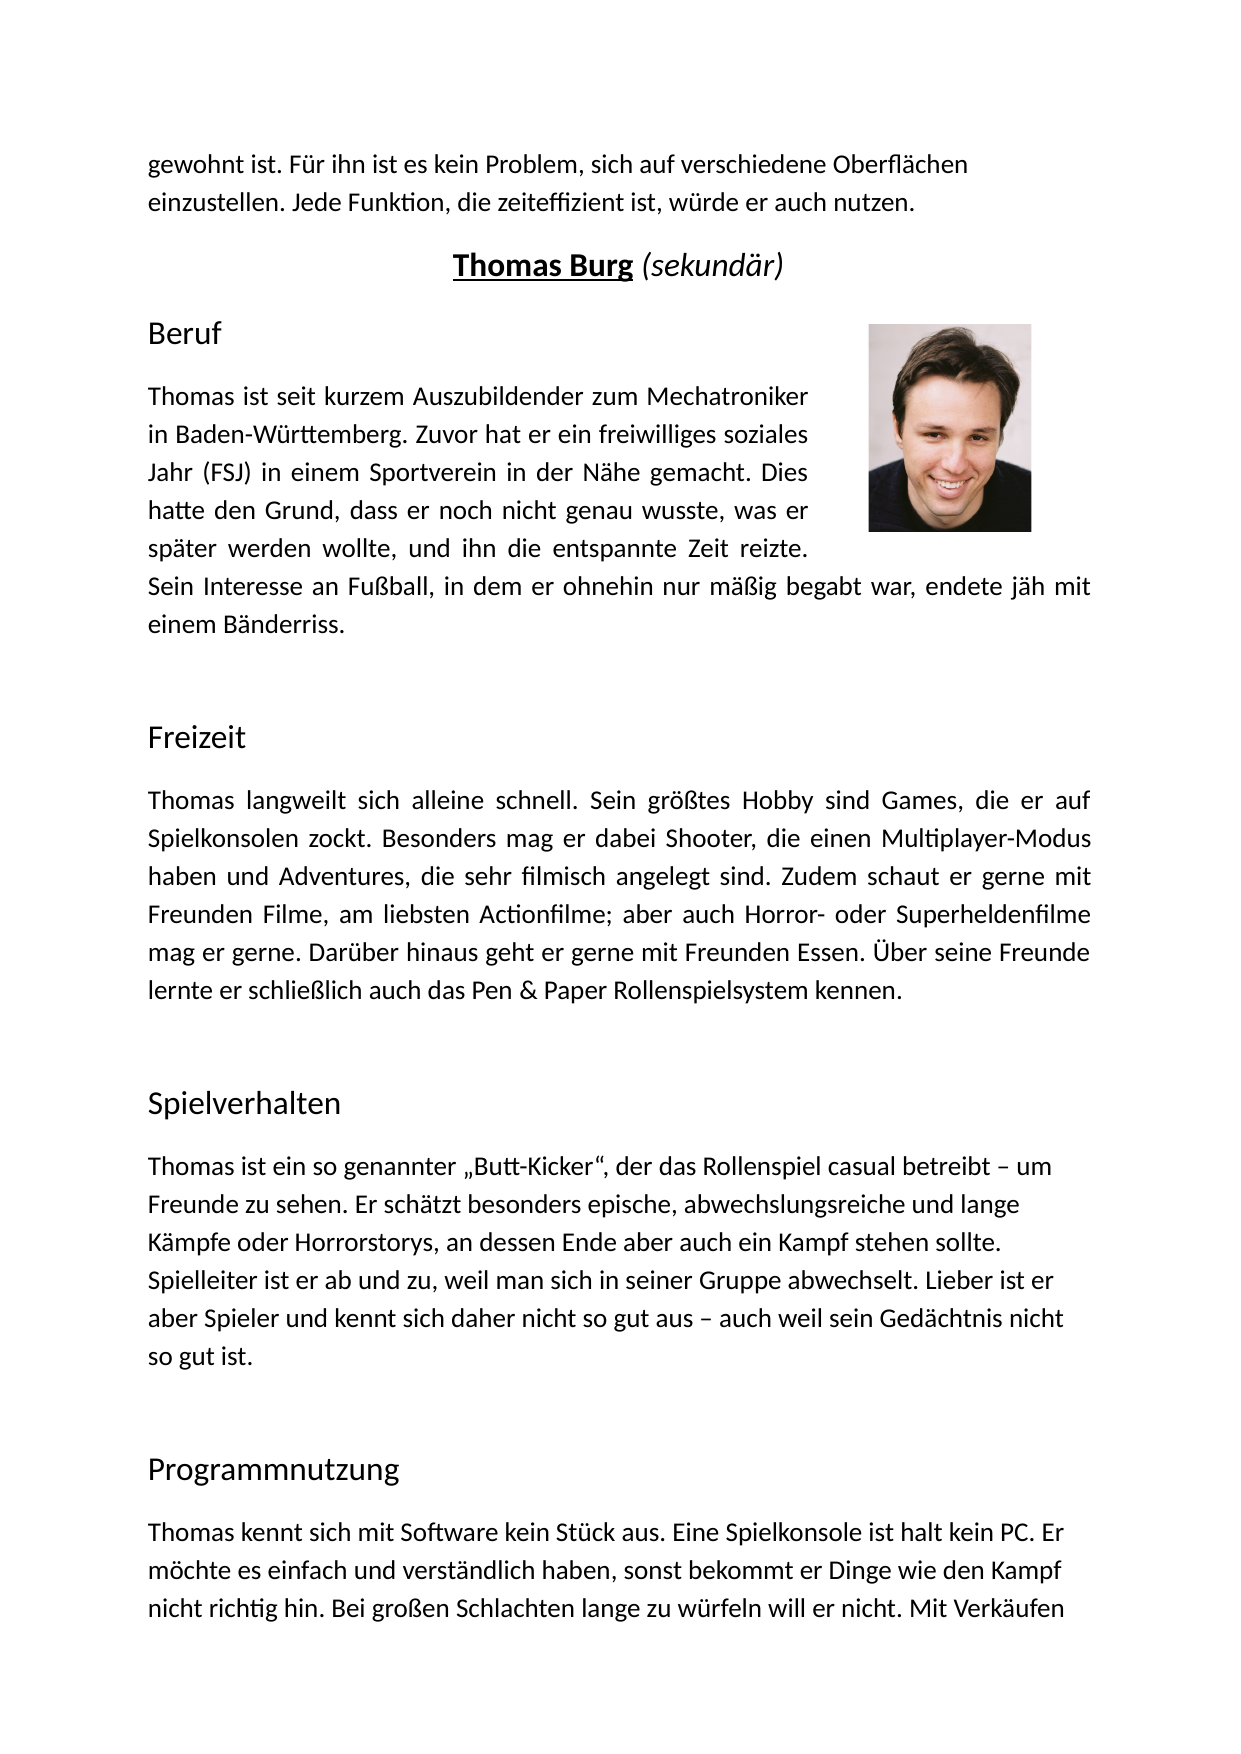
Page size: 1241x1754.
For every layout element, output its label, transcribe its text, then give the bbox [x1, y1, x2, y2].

text Thomas Burg (sekundär) [148, 244, 1093, 285]
text Thomas ist seit kurzem Auszubildender zum Mechatroniker in Baden-Württemberg. Zuvor hat er ein freiwilliges soziales Jahr (FSJ) in einem Sportverein in der Nähe gemacht. Dies hatte den Grund, dass er noch nicht genau wusste, was er später werden wollte, und ihn die entspannte Zeit reizte. Sein Interesse an Fußball, in dem er ohnehin nur mäßig begabt war, endete jäh mit einem Bänderriss. [148, 379, 1093, 640]
text Thomas langweilt sich alleine schnell. Sein größtes Hobby sind Games, die er auf Spielkonsolen zockt. Besonders mag er dabei Shooter, die einen Multiplayer-Modus haben und Adventures, die sehr filmisch angelegt sind. Zudem schaut er gerne mit Freunden Filme, am liebsten Actionfilme; aber auch Horror- oder Superheldenfilme mag er gerne. Darüber hinaus geht er gerne mit Freunden Essen. Über seine Freunde lernte er schließlich auch das Pen & Paper Rollenspielsystem kennen. [148, 783, 1093, 1006]
text Freizeit [148, 716, 1093, 756]
text gewohnt ist. Für ihn ist es kein Problem, sich auf verschiedene Oberflächen einzustellen. Jede Funktion, die zeiteffizient ist, würde er auch nutzen. [148, 148, 1093, 218]
text Programmnutzung [148, 1448, 1093, 1488]
text Thomas kennt sich mit Software kein Stück aus. Eine Spielkonsole ist halt kein PC. Er möchte es einfach und verständlich haben, sonst bekommt er Dinge wie den Kampf nicht richtig hin. Bei großen Schlachten lange zu würfeln will er nicht. Mit Verkäufen [148, 1515, 1093, 1624]
picture [868, 324, 1032, 532]
text Spielverhalten [148, 1082, 1093, 1122]
text Thomas ist ein so genannter „Butt-Kicker“, der das Rollenspiel casual betreibt – um Freunde zu sehen. Er schätzt besonders epische, abwechslungsreiche und lange Kämpfe oder Horrorstorys, an dessen Ende aber auch ein Kampf stehen sollte. Spielleiter ist er ab und zu, weil man sich in seiner Gruppe abwechselt. Lieber ist er aber Spieler und kennt sich daher nicht so gut aus – auch weil sein Gedächtnis nicht so gut ist. [148, 1149, 1093, 1372]
text Beruf [148, 312, 1093, 353]
